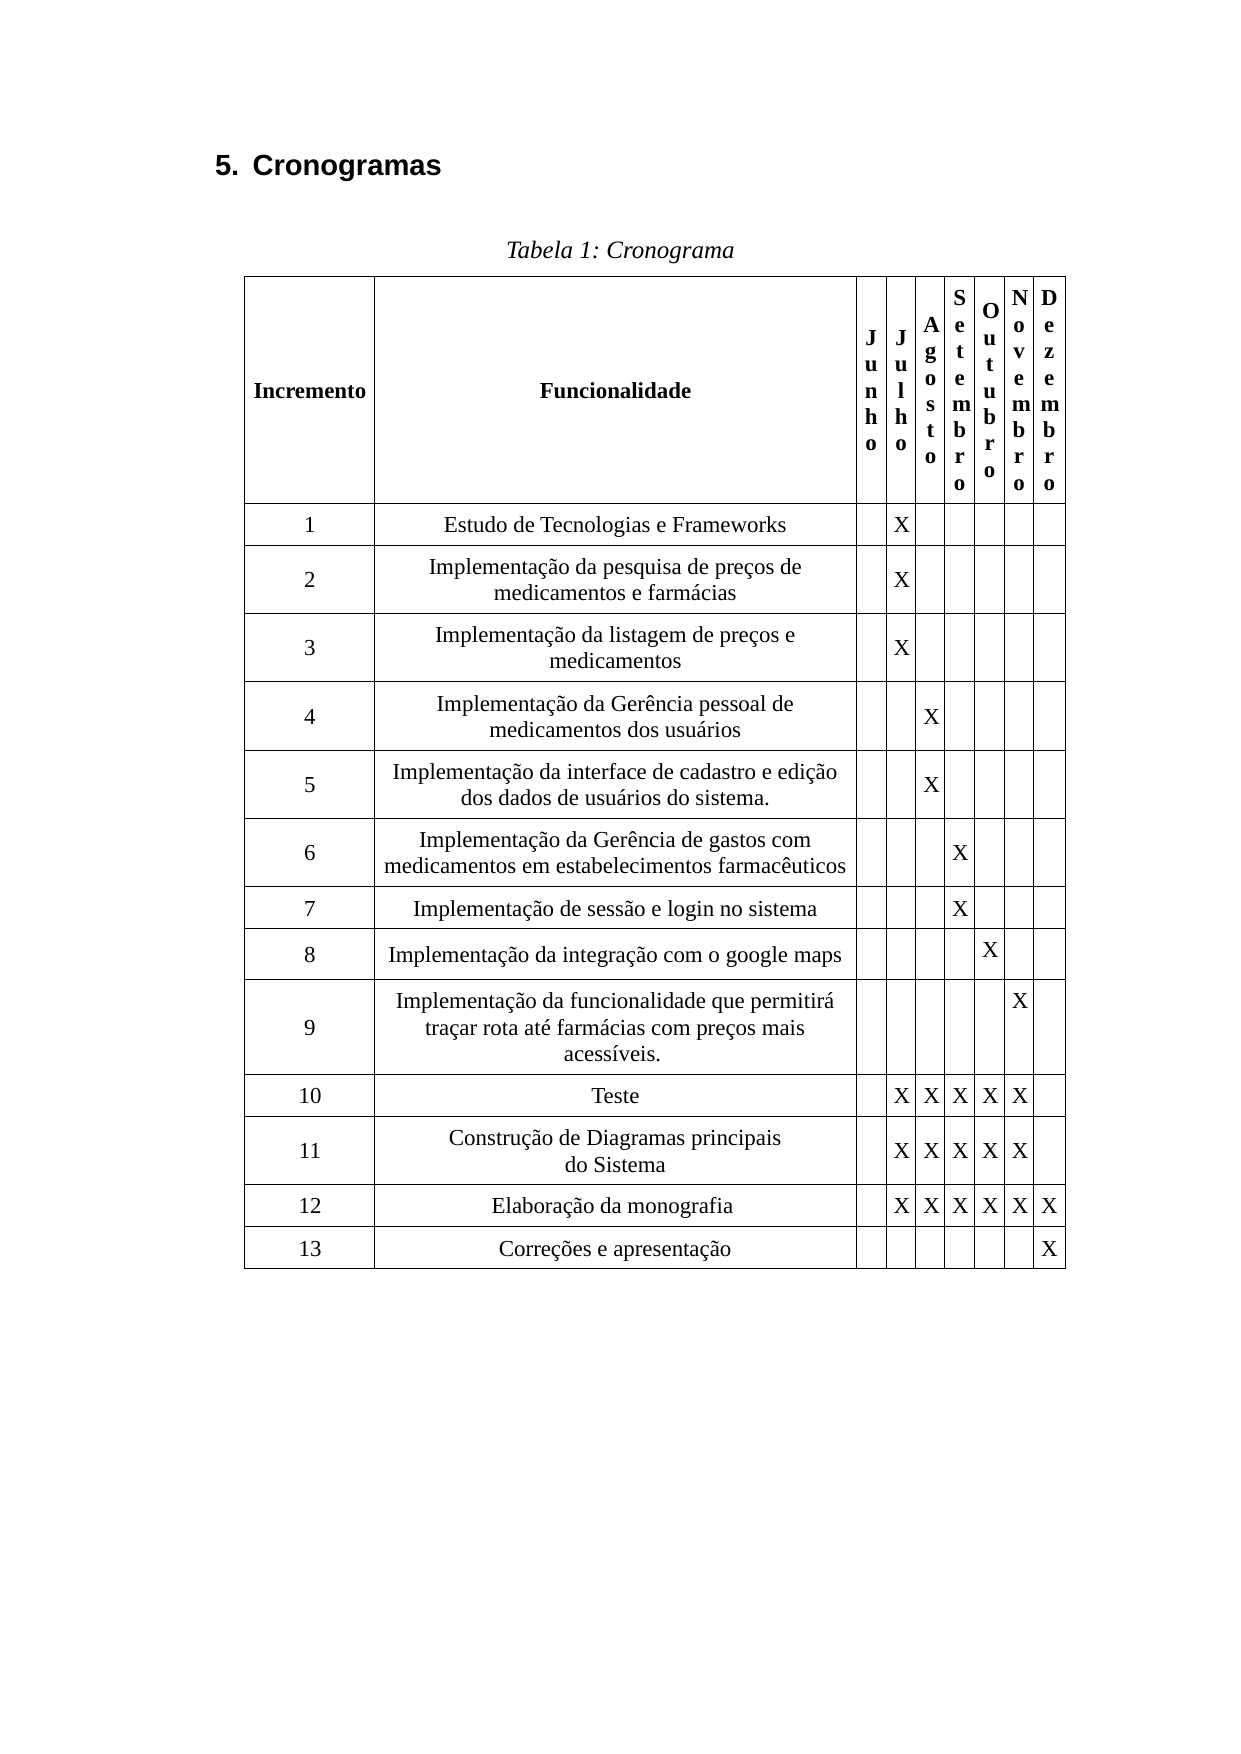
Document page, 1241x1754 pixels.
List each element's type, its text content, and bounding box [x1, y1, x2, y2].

table_cell Implementação da integração com o google maps [375, 929, 856, 979]
table_cell [1005, 614, 1033, 681]
table_cell [887, 980, 915, 1074]
table_cell [1034, 751, 1065, 818]
table_cell [975, 546, 1004, 613]
table_cell [857, 1185, 886, 1226]
table_cell Implementação de sessão e login no sistema [375, 887, 856, 928]
table_cell [887, 887, 915, 928]
table_cell [887, 929, 915, 979]
table_cell X [916, 1117, 944, 1184]
table_cell [857, 751, 886, 818]
table_header Novembro [1005, 277, 1033, 503]
table_cell [945, 504, 974, 544]
table_cell X [916, 751, 944, 818]
table_cell [1034, 682, 1065, 749]
table_cell X [916, 682, 944, 749]
table_cell [1034, 1075, 1065, 1116]
table_cell [857, 980, 886, 1074]
table_cell [1034, 819, 1065, 886]
table_cell [916, 929, 944, 979]
table_cell X [945, 1117, 974, 1184]
table_cell [857, 614, 886, 681]
table_cell X [1034, 1185, 1065, 1226]
table_header Julho [887, 277, 915, 503]
table_cell 5 [245, 751, 374, 818]
table_cell 11 [245, 1117, 374, 1184]
table_cell [1005, 682, 1033, 749]
table_cell Estudo de Tecnologias e Frameworks [375, 504, 856, 544]
table_cell [945, 682, 974, 749]
table_cell [887, 1227, 915, 1268]
table_cell [916, 546, 944, 613]
table_cell Implementação da Gerência de gastos com medicamentos em estabelecimentos farmacêuticos [375, 819, 856, 886]
table_cell 10 [245, 1075, 374, 1116]
table_cell Elaboração da monografia [375, 1185, 856, 1226]
table_cell [857, 504, 886, 544]
table_cell [1034, 887, 1065, 928]
table_cell X [916, 1185, 944, 1226]
table_cell [857, 1075, 886, 1116]
table_cell [887, 682, 915, 749]
table_cell X [916, 1075, 944, 1116]
table_cell [857, 819, 886, 886]
table_cell X [975, 1075, 1004, 1116]
table_cell X [887, 1117, 915, 1184]
table_cell [1005, 929, 1033, 979]
table_cell Construção de Diagramas principais do Sistema [375, 1117, 856, 1184]
table_cell [1034, 614, 1065, 681]
table_cell [1005, 546, 1033, 613]
table_cell 9 [245, 980, 374, 1074]
table_cell X [945, 1185, 974, 1226]
table_cell 12 [245, 1185, 374, 1226]
table_cell X [887, 1075, 915, 1116]
table_cell [1005, 887, 1033, 928]
table_cell X [1005, 980, 1033, 1074]
table_cell [916, 504, 944, 544]
table_cell [857, 887, 886, 928]
table_cell [945, 980, 974, 1074]
table_cell [857, 1227, 886, 1268]
table_cell Implementação da pesquisa de preços de medicamentos e farmácias [375, 546, 856, 613]
table_cell X [975, 1117, 1004, 1184]
table_cell [916, 1227, 944, 1268]
table_cell [975, 1227, 1004, 1268]
table_cell [975, 682, 1004, 749]
table_cell X [887, 1185, 915, 1226]
table_cell [975, 819, 1004, 886]
table_cell [1034, 980, 1065, 1074]
table_cell [857, 929, 886, 979]
table_cell X [1005, 1185, 1033, 1226]
table_cell [857, 1117, 886, 1184]
table_cell [1034, 929, 1065, 979]
table_cell X [975, 1185, 1004, 1226]
table_cell 8 [245, 929, 374, 979]
table_cell [945, 751, 974, 818]
table_cell X [887, 504, 915, 544]
table_cell 7 [245, 887, 374, 928]
table_cell Implementação da funcionalidade que permitirá traçar rota até farmácias com preços mais acessíveis. [375, 980, 856, 1074]
table_cell Correções e apresentação [375, 1227, 856, 1268]
table_cell [945, 546, 974, 613]
table_header Dezembro [1034, 277, 1065, 503]
table_cell 2 [245, 546, 374, 613]
table_cell [975, 614, 1004, 681]
table_cell [1034, 546, 1065, 613]
table_cell [916, 980, 944, 1074]
table_cell [857, 682, 886, 749]
table_cell [975, 887, 1004, 928]
table_cell [975, 980, 1004, 1074]
table_cell X [1005, 1117, 1033, 1184]
table_cell [916, 614, 944, 681]
table_header Outubro [975, 277, 1004, 503]
table_header Setembro [945, 277, 974, 503]
table_cell Implementação da Gerência pessoal de medicamentos dos usuários [375, 682, 856, 749]
table_cell X [1005, 1075, 1033, 1116]
table_cell [945, 1227, 974, 1268]
table_cell X [1034, 1227, 1065, 1268]
table_header Agosto [916, 277, 944, 503]
table_cell X [945, 887, 974, 928]
table_cell X [887, 546, 915, 613]
table_cell Implementação da listagem de preços e medicamentos [375, 614, 856, 681]
table_cell [916, 819, 944, 886]
table_cell X [975, 929, 1004, 979]
table_cell [857, 546, 886, 613]
table_cell [975, 504, 1004, 544]
table_cell [1005, 504, 1033, 544]
table_header Incremento [245, 277, 374, 503]
table_cell [975, 751, 1004, 818]
table_cell 3 [245, 614, 374, 681]
table_cell [887, 819, 915, 886]
table_cell Implementação da interface de cadastro e edição dos dados de usuários do sistema. [375, 751, 856, 818]
table_cell [1034, 1117, 1065, 1184]
table_cell [887, 751, 915, 818]
table_cell [945, 929, 974, 979]
table_cell Teste [375, 1075, 856, 1116]
table_cell 13 [245, 1227, 374, 1268]
text Tabela 1: Cronograma [177, 235, 1063, 264]
subtitle Cronogramas [215, 148, 1063, 181]
table_cell [1005, 819, 1033, 886]
table_cell 4 [245, 682, 374, 749]
table_cell X [887, 614, 915, 681]
table_cell [945, 614, 974, 681]
table_cell 6 [245, 819, 374, 886]
table_cell X [945, 1075, 974, 1116]
table_cell [1005, 751, 1033, 818]
table_header Junho [857, 277, 886, 503]
table_cell X [945, 819, 974, 886]
table_header Funcionalidade [375, 277, 856, 503]
table_cell [1005, 1227, 1033, 1268]
table_cell [916, 887, 944, 928]
table_cell [1034, 504, 1065, 544]
table_cell 1 [245, 504, 374, 544]
